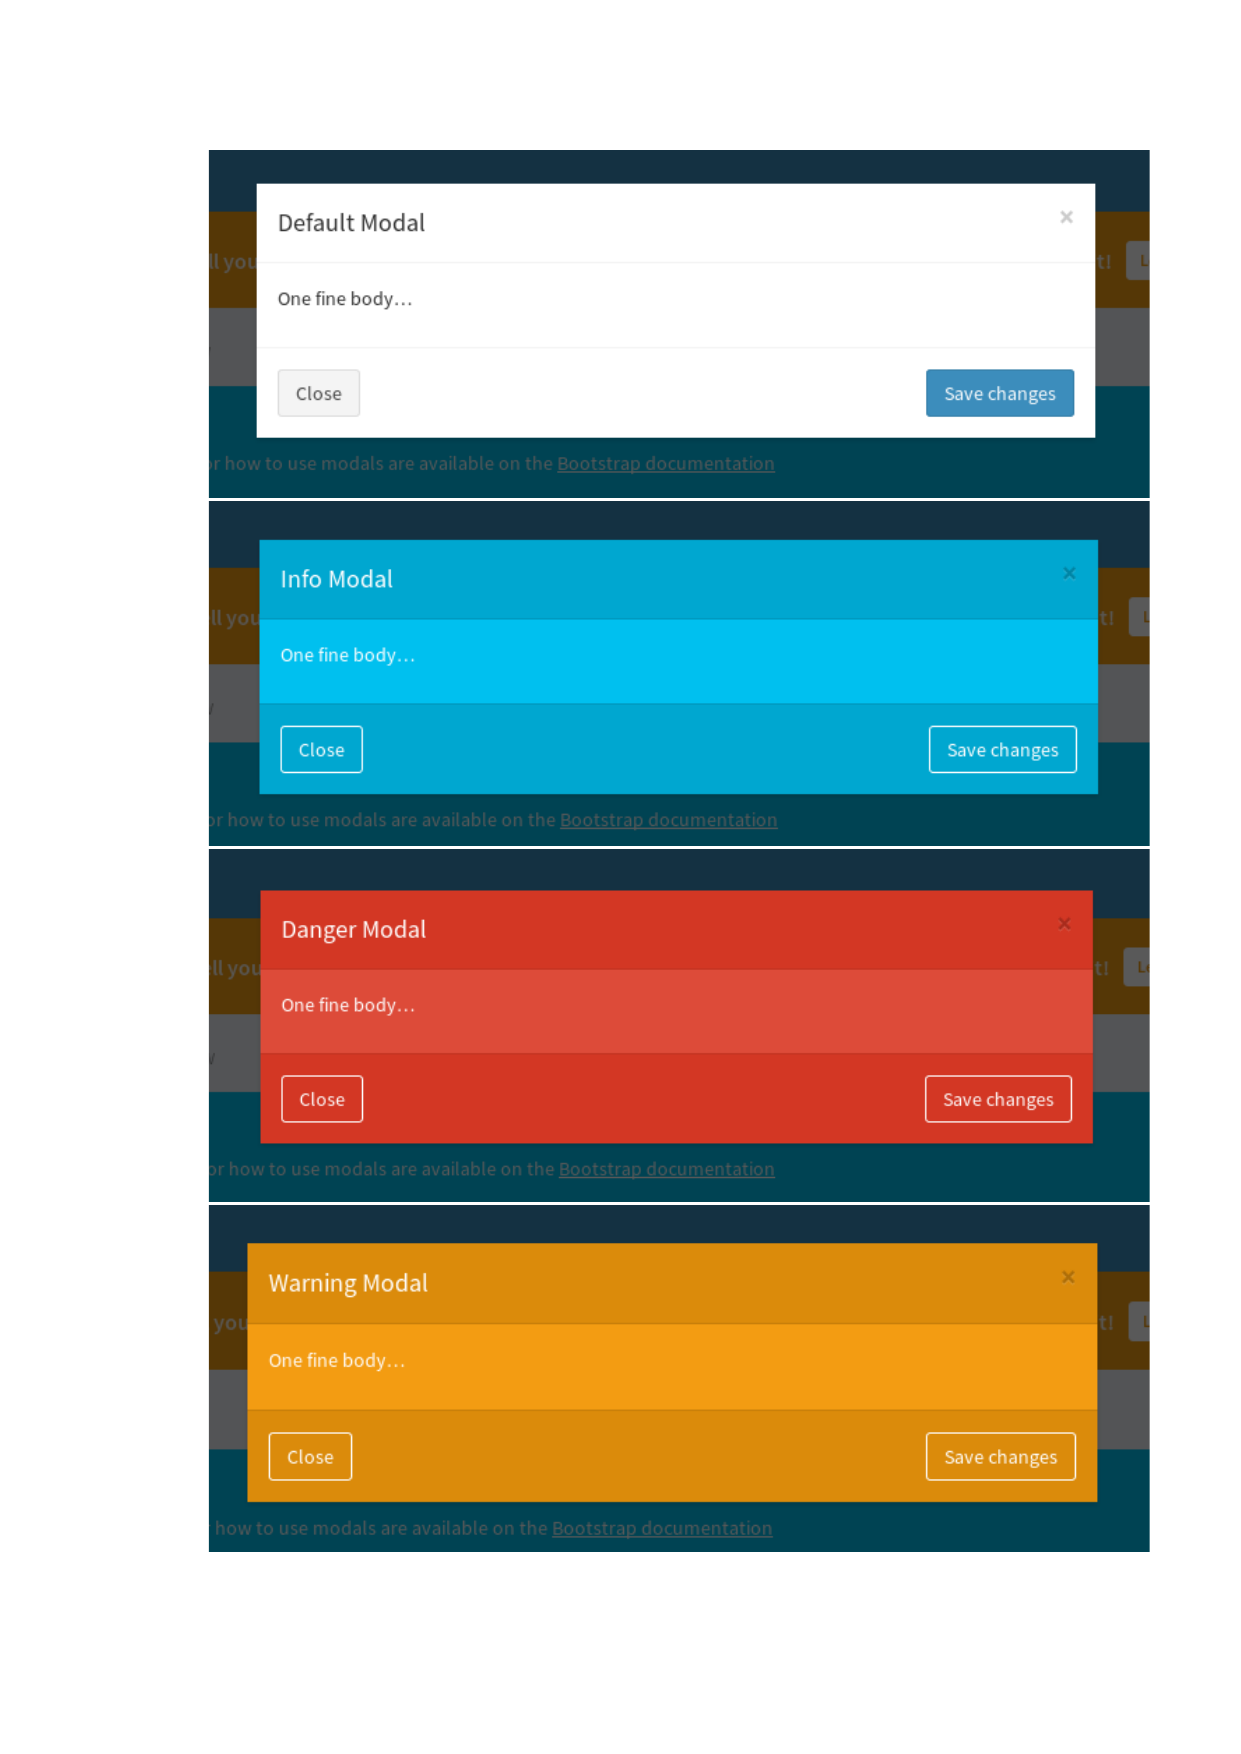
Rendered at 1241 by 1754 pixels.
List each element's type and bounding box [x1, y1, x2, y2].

picture [949, 747, 965, 756]
picture [249, 461, 259, 469]
picture [343, 1166, 350, 1175]
picture [763, 1525, 771, 1534]
picture [536, 1162, 543, 1175]
picture [266, 1525, 273, 1534]
picture [539, 1525, 547, 1534]
picture [578, 1525, 584, 1534]
picture [547, 817, 555, 826]
picture [546, 1166, 554, 1175]
picture [393, 817, 399, 826]
picture [355, 648, 372, 661]
picture [479, 1525, 487, 1533]
picture [304, 1166, 319, 1175]
picture [424, 817, 430, 826]
picture [472, 813, 480, 826]
picture [348, 575, 358, 587]
picture [443, 1166, 449, 1175]
picture [434, 1525, 440, 1534]
picture [756, 461, 762, 469]
picture [372, 648, 389, 661]
picture [369, 1525, 375, 1533]
picture [408, 1166, 416, 1175]
picture [253, 1166, 264, 1175]
picture [423, 1166, 429, 1175]
picture [399, 1527, 407, 1533]
picture [292, 817, 300, 826]
picture [432, 817, 439, 826]
picture [326, 817, 334, 826]
picture [1033, 747, 1040, 760]
picture [502, 817, 509, 826]
picture [1042, 747, 1058, 756]
picture [354, 1525, 360, 1534]
picture [230, 1162, 238, 1175]
picture [731, 1525, 737, 1534]
picture [441, 461, 446, 469]
picture [292, 1525, 307, 1533]
picture [354, 1162, 361, 1175]
picture [300, 744, 308, 756]
picture [310, 575, 321, 587]
picture [723, 1523, 727, 1534]
picture [554, 1522, 573, 1534]
picture [450, 457, 456, 469]
picture [226, 457, 234, 469]
picture [281, 649, 302, 661]
picture [376, 575, 385, 587]
picture [753, 817, 758, 825]
picture [328, 747, 334, 756]
picture [488, 818, 496, 826]
picture [561, 813, 777, 830]
picture [559, 458, 571, 469]
picture [380, 817, 386, 826]
picture [506, 1525, 513, 1534]
picture [453, 813, 459, 826]
picture [493, 1525, 500, 1533]
picture [314, 1525, 322, 1534]
picture [208, 849, 1150, 1143]
picture [520, 1523, 525, 1533]
picture [208, 1205, 1150, 1502]
picture [217, 1521, 224, 1534]
picture [470, 457, 477, 469]
picture [501, 1166, 508, 1175]
picture [463, 1521, 471, 1534]
picture [409, 817, 417, 826]
picture [343, 1521, 350, 1534]
picture [702, 1525, 710, 1534]
picture [365, 817, 371, 826]
picture [433, 1167, 439, 1175]
picture [270, 814, 274, 826]
picture [330, 571, 344, 587]
picture [252, 817, 263, 826]
picture [333, 1525, 339, 1534]
picture [537, 813, 544, 826]
picture [977, 747, 985, 756]
picture [1022, 747, 1029, 756]
picture [656, 1525, 662, 1534]
picture [534, 457, 541, 469]
picture [354, 813, 361, 826]
picture [316, 747, 323, 756]
picture [642, 1521, 656, 1534]
picture [713, 1525, 720, 1534]
picture [341, 461, 347, 469]
picture [1012, 747, 1018, 756]
picture [414, 1525, 420, 1534]
picture [513, 1166, 521, 1175]
picture [678, 461, 685, 469]
picture [740, 1523, 744, 1534]
picture [618, 1525, 624, 1534]
picture [483, 1162, 495, 1175]
picture [208, 817, 214, 826]
picture [393, 1166, 399, 1175]
picture [1001, 743, 1008, 756]
picture [242, 1166, 249, 1175]
picture [305, 652, 313, 661]
picture [340, 652, 348, 661]
picture [454, 1525, 460, 1534]
picture [587, 1523, 592, 1534]
picture [462, 817, 469, 826]
picture [991, 747, 998, 756]
picture [383, 1525, 389, 1534]
picture [599, 1523, 607, 1534]
picture [443, 817, 449, 826]
picture [627, 1525, 635, 1538]
picture [528, 1164, 532, 1175]
picture [330, 652, 337, 661]
picture [748, 1525, 760, 1534]
picture [229, 813, 246, 826]
picture [278, 1166, 285, 1175]
picture [227, 1525, 236, 1534]
picture [528, 1521, 536, 1534]
picture [326, 1527, 333, 1534]
picture [277, 817, 284, 826]
picture [208, 150, 1150, 437]
picture [270, 1164, 274, 1175]
picture [392, 1525, 397, 1534]
picture [362, 570, 372, 587]
picture [208, 501, 1150, 742]
picture [326, 1166, 334, 1175]
picture [303, 817, 319, 826]
picture [686, 1525, 699, 1534]
picture [560, 1162, 774, 1179]
picture [239, 1525, 251, 1534]
picture [365, 1166, 371, 1175]
picture [289, 575, 300, 587]
picture [472, 1162, 479, 1175]
picture [380, 1166, 386, 1175]
picture [708, 817, 720, 825]
picture [652, 457, 659, 469]
picture [293, 1166, 300, 1175]
picture [303, 570, 309, 587]
picture [336, 747, 344, 756]
picture [337, 818, 348, 826]
picture [352, 456, 358, 469]
picture [462, 1166, 468, 1175]
picture [208, 1166, 214, 1175]
picture [257, 1523, 261, 1534]
